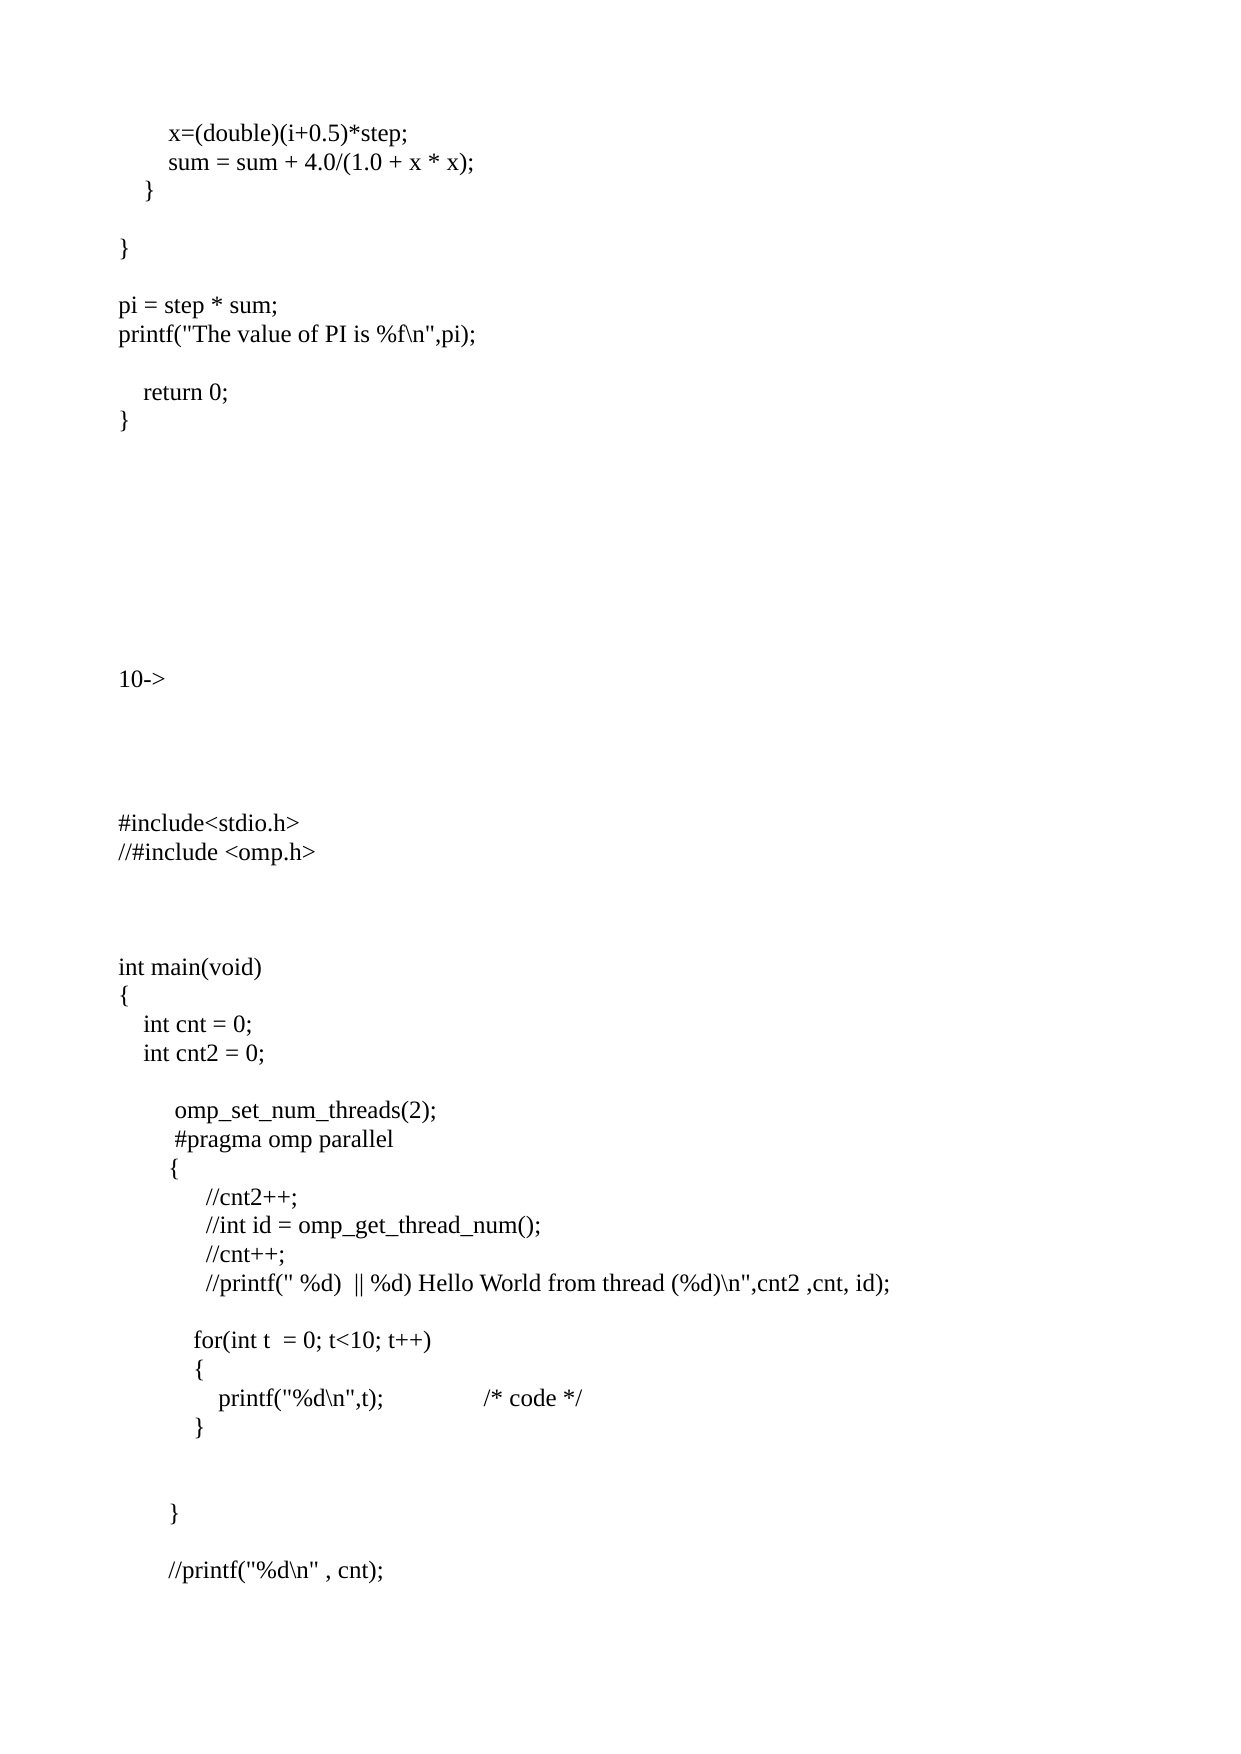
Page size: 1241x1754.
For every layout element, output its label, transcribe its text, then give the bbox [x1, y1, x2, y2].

text } [118, 406, 1122, 434]
text printf("The value of PI is %f\n",pi); [118, 319, 1122, 348]
text 10-> [118, 664, 1122, 693]
text int main(void) [118, 952, 1122, 981]
text } [118, 1412, 1122, 1441]
text //cnt2++; [118, 1182, 1122, 1211]
text int cnt2 = 0; [118, 1038, 1122, 1067]
text #pragma omp parallel [118, 1124, 1122, 1153]
text pi = step * sum; [118, 291, 1122, 319]
text printf("%d\n",t); /* code */ [118, 1383, 1122, 1412]
text { [118, 1153, 1122, 1182]
text for(int t = 0; t<10; t++) [118, 1326, 1122, 1354]
text } [118, 1498, 1122, 1527]
text { [118, 1354, 1122, 1383]
text //int id = omp_get_thread_num(); [118, 1211, 1122, 1239]
text } [118, 233, 1122, 262]
text omp_set_num_threads(2); [118, 1096, 1122, 1124]
text x=(double)(i+0.5)*step; [118, 118, 1122, 147]
text return 0; [118, 377, 1122, 406]
text //cnt++; [118, 1239, 1122, 1268]
text sum = sum + 4.0/(1.0 + x * x); [118, 147, 1122, 176]
text int cnt = 0; [118, 1009, 1122, 1038]
text } [118, 176, 1122, 204]
text //printf(" %d) || %d) Hello World from thread (%d)\n",cnt2 ,cnt, id); [118, 1268, 1122, 1297]
text #include<stdio.h> [118, 808, 1122, 837]
text { [118, 981, 1122, 1009]
text //#include <omp.h> [118, 837, 1122, 866]
text //printf("%d\n" , cnt); [118, 1556, 1122, 1584]
